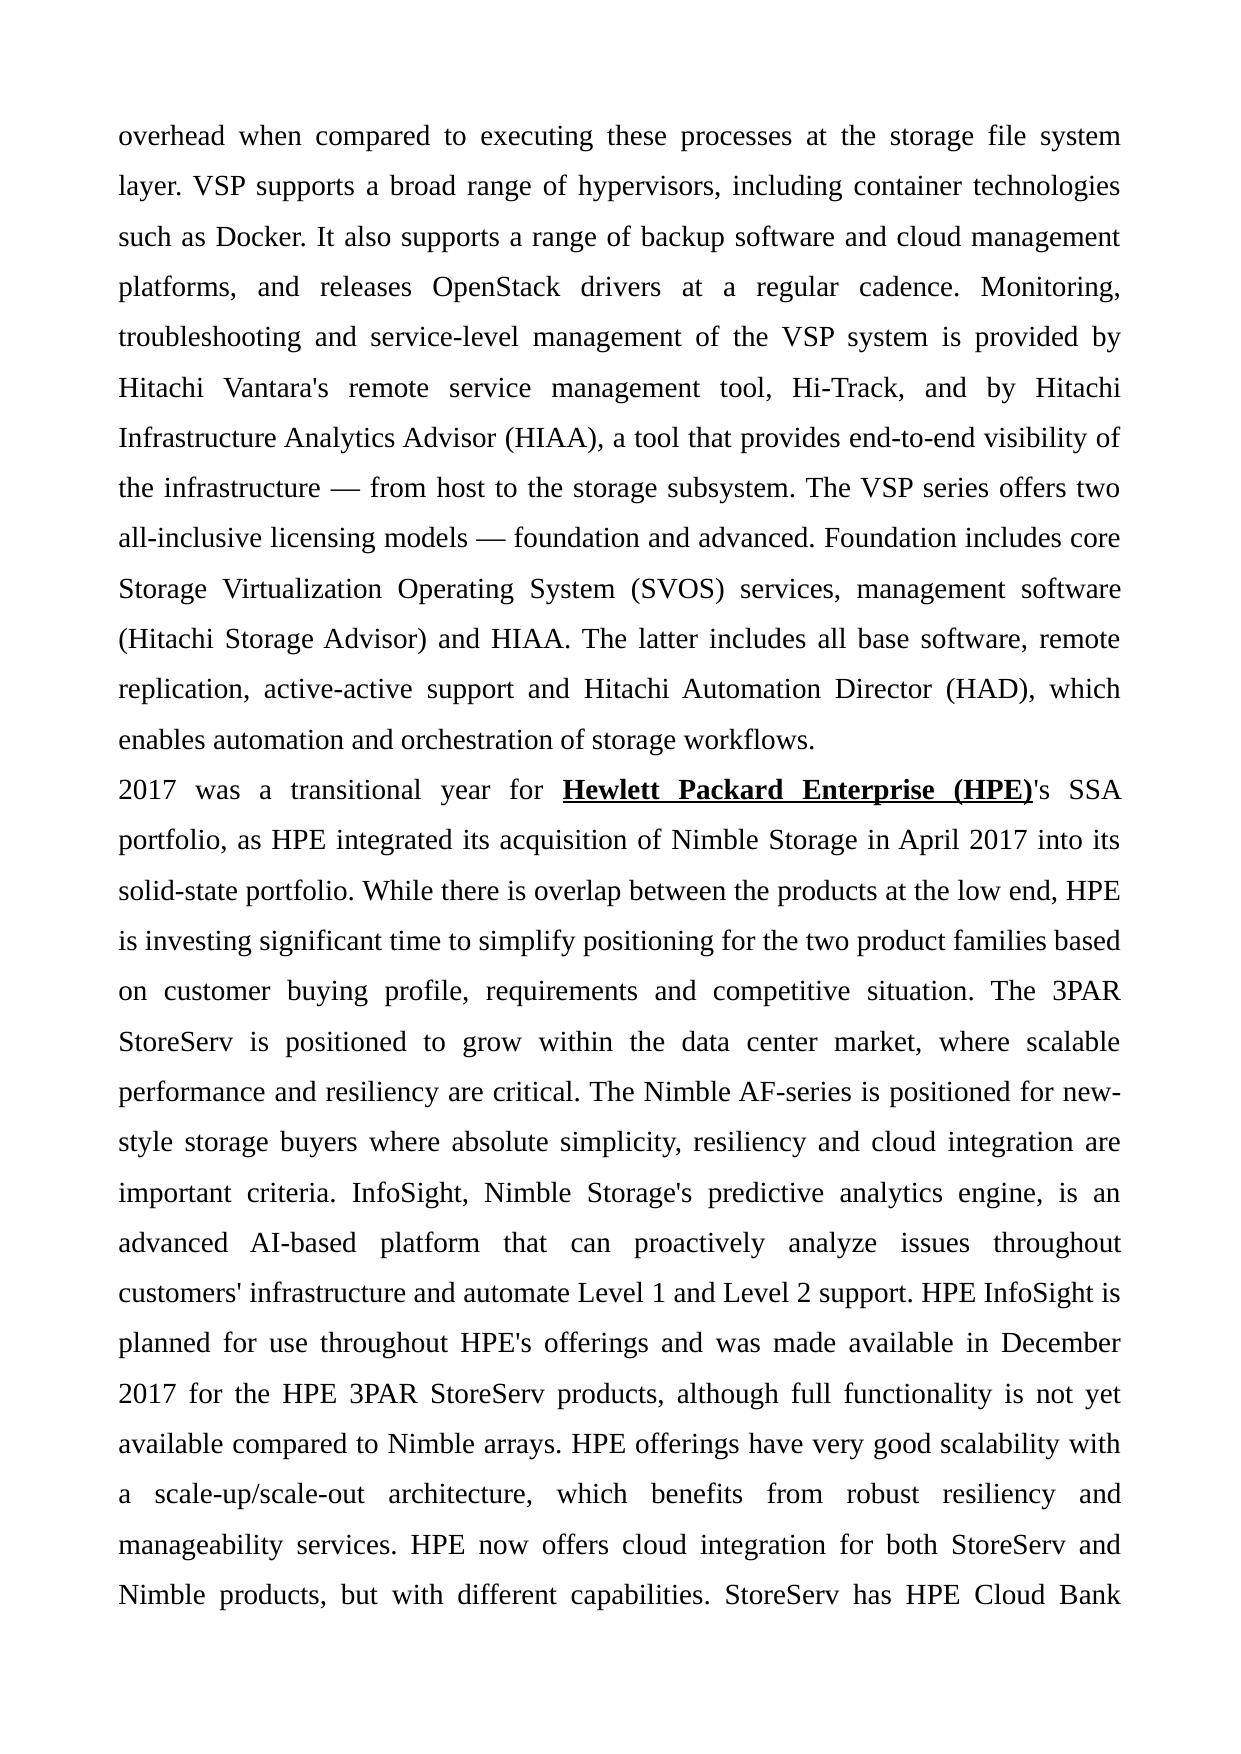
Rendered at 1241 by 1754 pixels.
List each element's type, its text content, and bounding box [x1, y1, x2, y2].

text overhead when compared to executing these processes at the storage file system layer. VSP supports a broad range of hypervisors, including container technologies such as Docker. It also supports a range of backup software and cloud management platforms, and releases OpenStack drivers at a regular cadence. Monitoring, troubleshooting and service-level management of the VSP system is provided by Hitachi Vantara's remote service management tool, Hi-Track, and by Hitachi Infrastructure Analytics Advisor (HIAA), a tool that provides end-to-end visibility of the infrastructure — from host to the storage subsystem. The VSP series offers two all-inclusive licensing models — foundation and advanced. Foundation includes core Storage Virtualization Operating System (SVOS) services, management software (Hitachi Storage Advisor) and HIAA. The latter includes all base software, remote replication, active-active support and Hitachi Automation Director (HAD), which enables automation and orchestration of storage workflows. [118, 118, 1122, 755]
text 2017 was a transitional year for Hewlett Packard Enterprise (HPE)'s SSA portfolio, as HPE integrated its acquisition of Nimble Storage in April 2017 into its solid-state portfolio. While there is overlap between the products at the low end, HPE is investing significant time to simplify positioning for the two product families based on customer buying profile, requirements and competitive situation. The 3PAR StoreServ is positioned to grow within the data center market, where scalable performance and resiliency are critical. The Nimble AF-series is positioned for new-style storage buyers where absolute simplicity, resiliency and cloud integration are important criteria. InfoSight, Nimble Storage's predictive analytics engine, is an advanced AI-based platform that can proactively analyze issues throughout customers' infrastructure and automate Level 1 and Level 2 support. HPE InfoSight is planned for use throughout HPE's offerings and was made available in December 2017 for the HPE 3PAR StoreServ products, although full functionality is not yet available compared to Nimble arrays. HPE offerings have very good scalability with a scale-up/scale-out architecture, which benefits from robust resiliency and manageability services. HPE now offers cloud integration for both StoreServ and Nimble products, but with different capabilities. StoreServ has HPE Cloud Bank [118, 772, 1122, 1611]
